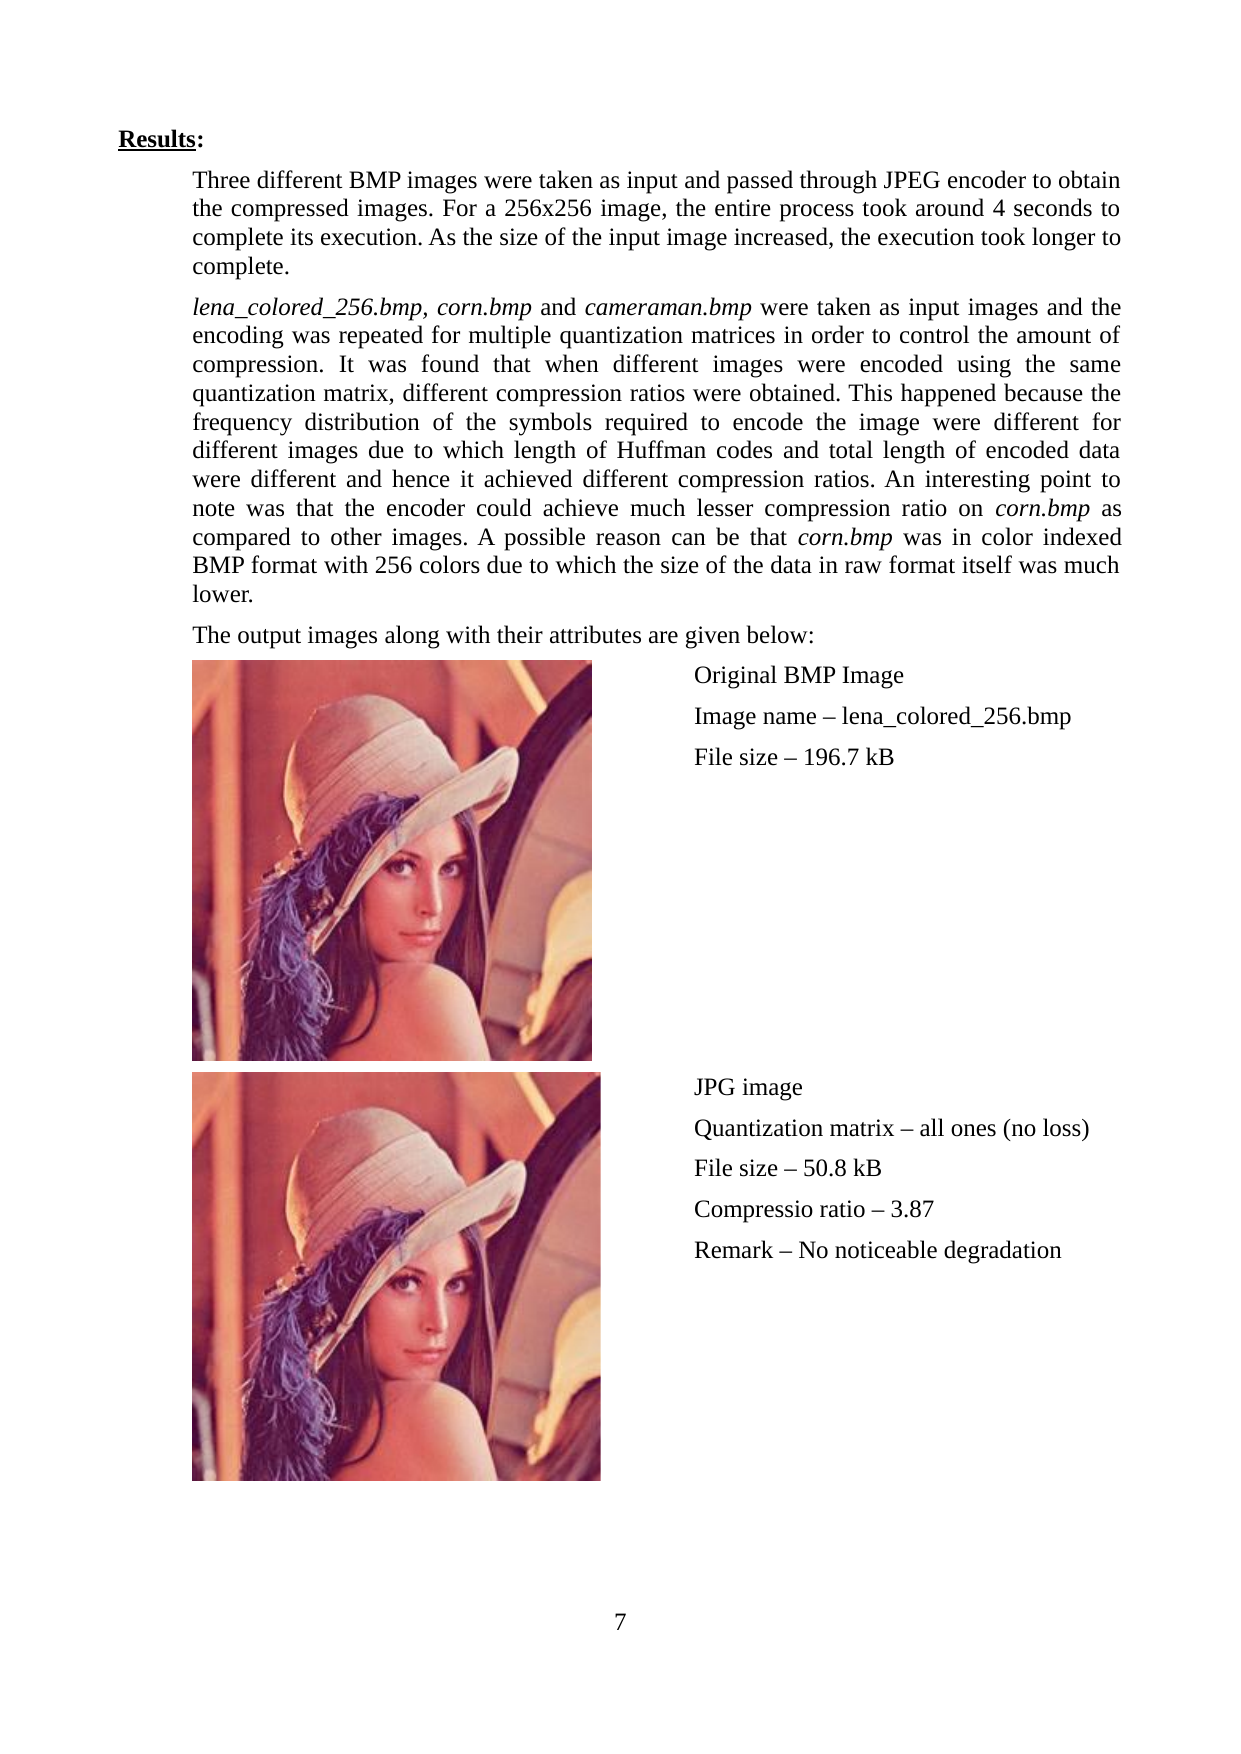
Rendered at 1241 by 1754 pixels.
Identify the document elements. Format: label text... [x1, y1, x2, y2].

picture [192, 1072, 601, 1481]
text JPG image [694, 1072, 1122, 1101]
text File size – 196.7 kB [694, 742, 1122, 770]
text lena_colored_256.bmp, corn.bmp and cameraman.bmp were taken as input images and the encoding was repeated for multiple quantization matrices in order to control the amount of compression. It was found that when different images were encoded using the same quantization matrix, different compression ratios were obtained. This happened because the frequency distribution of the symbols required to encode the image were different for different images due to which length of Huffman codes and total length of encoded data were different and hence it achieved different compression ratios. An interesting point to note was that the encoder could achieve much lesser compression ratio on corn.bmp as compared to other images. A possible reason can be that corn.bmp was in color indexed BMP format with 256 colors due to which the size of the data in raw format itself was much lower. [192, 292, 1122, 608]
text Compressio ratio – 3.87 [694, 1194, 1122, 1223]
picture [192, 660, 592, 1061]
text Results: [118, 124, 1122, 153]
text Remark – No noticeable degradation [694, 1235, 1122, 1263]
text The output images along with their attributes are given below: [192, 620, 1122, 648]
text Image name – lena_colored_256.bmp [694, 701, 1122, 730]
text File size – 50.8 kB [694, 1153, 1122, 1182]
text Original BMP Image [694, 660, 1122, 689]
text Three different BMP images were taken as input and passed through JPEG encoder to obtain the compressed images. For a 256x256 image, the entire process took around 4 seconds to complete its execution. As the size of the input image increased, the execution took longer to complete. [192, 165, 1122, 280]
text Quantization matrix – all ones (no loss) [694, 1113, 1122, 1142]
